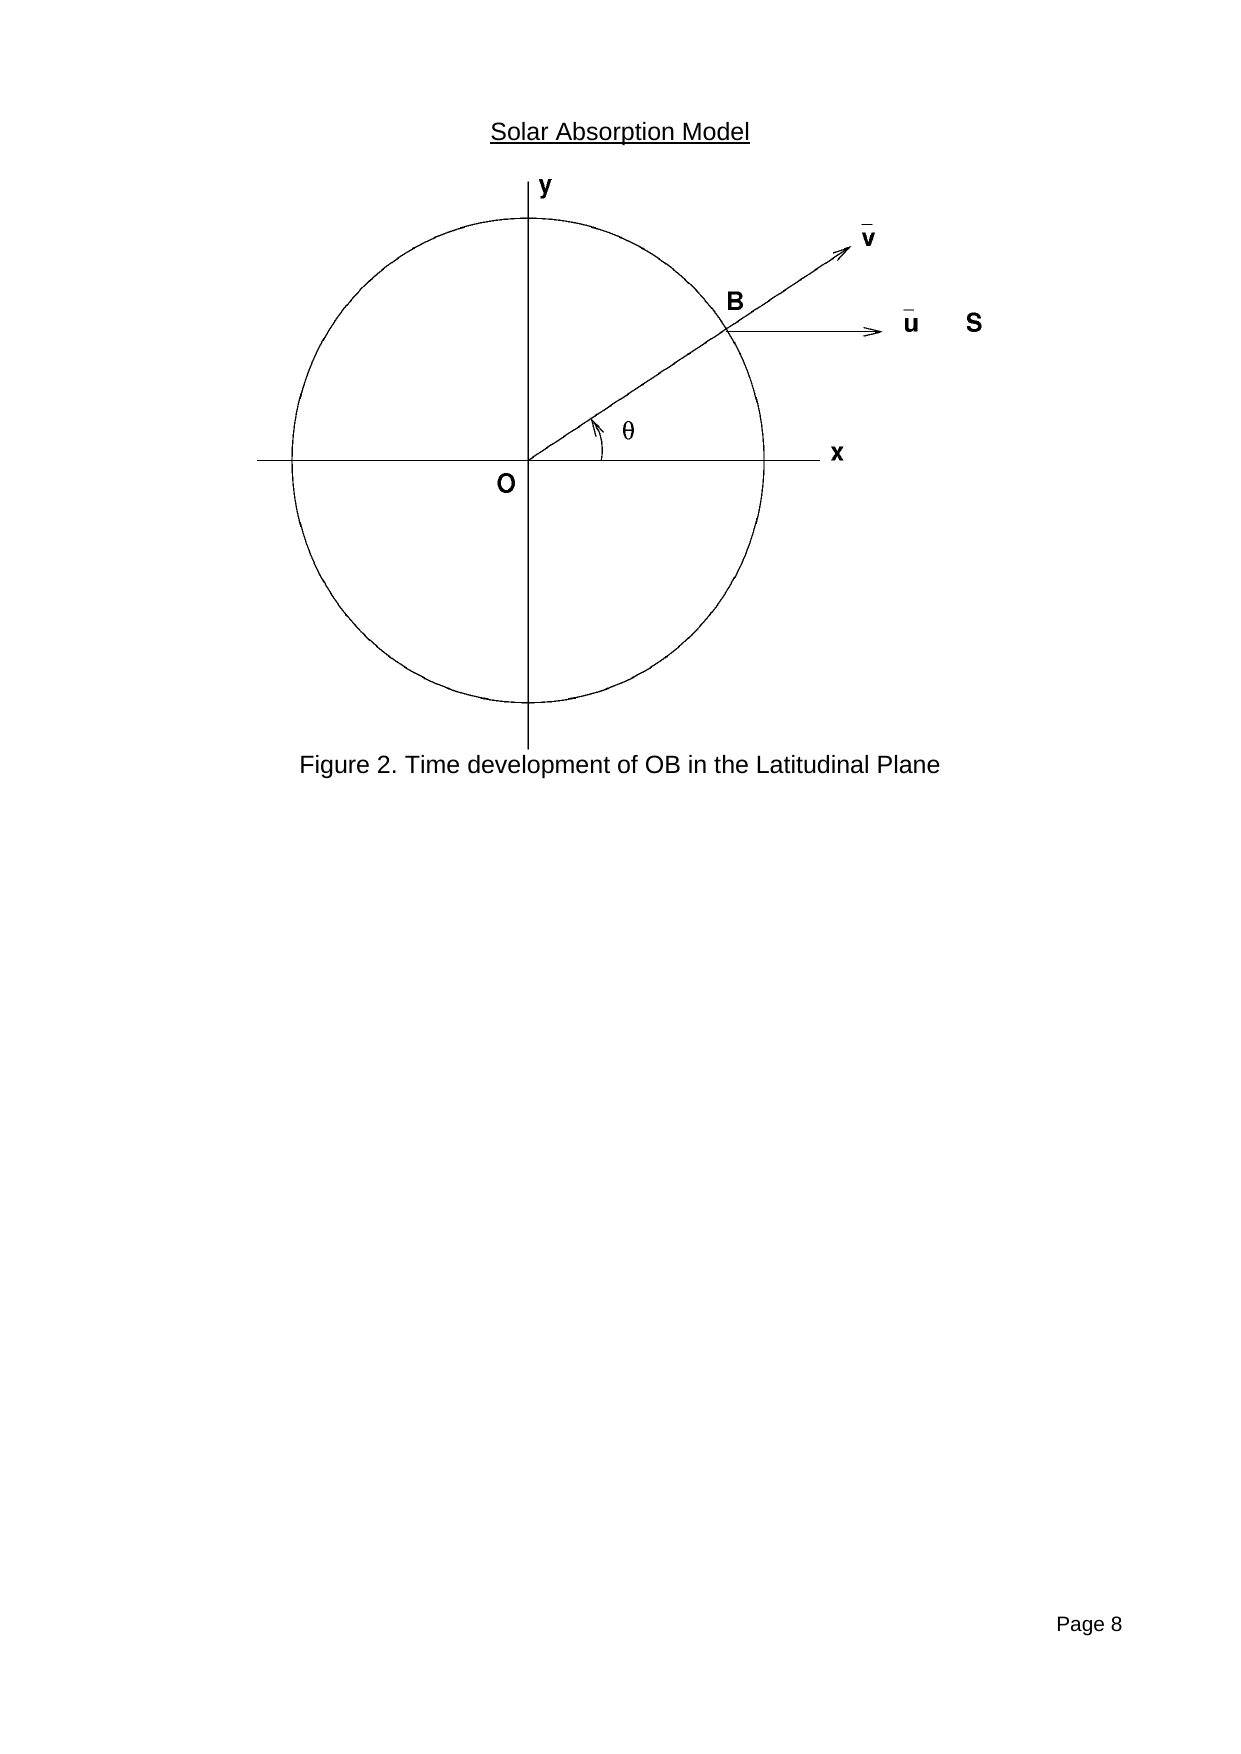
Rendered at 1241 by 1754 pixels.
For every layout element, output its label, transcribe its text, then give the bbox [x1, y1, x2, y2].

text Figure 2. Time development of OB in the Latitudinal Plane [118, 176, 1122, 778]
picture [255, 175, 985, 751]
